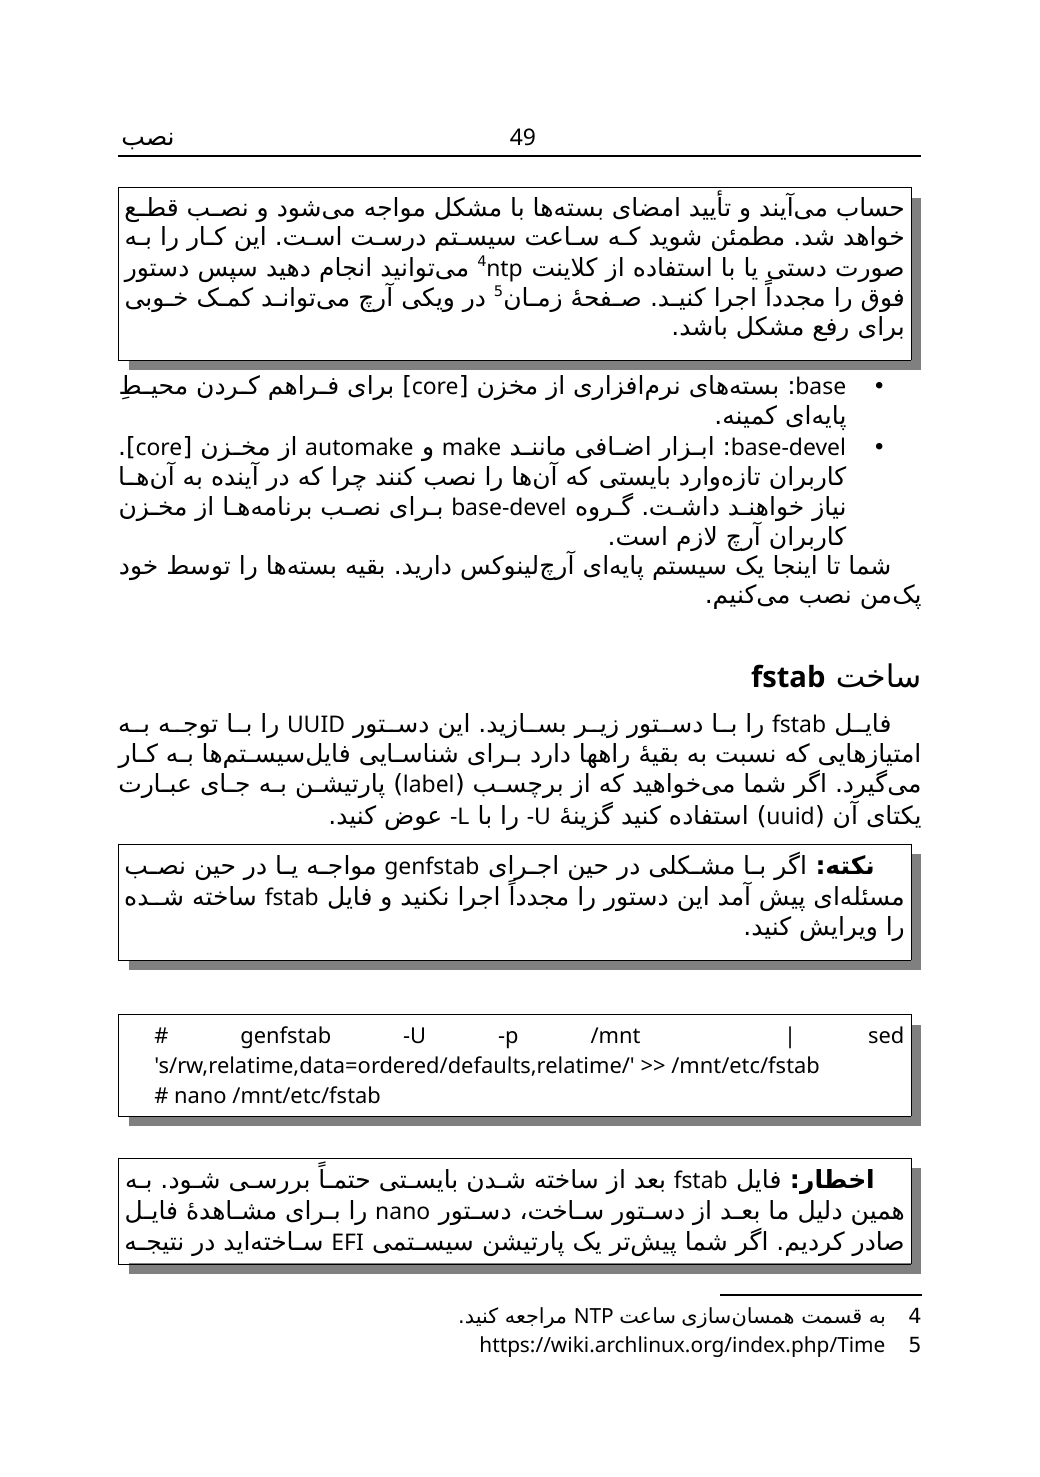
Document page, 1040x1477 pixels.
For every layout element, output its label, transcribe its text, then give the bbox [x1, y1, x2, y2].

table_header # genfstab -U -p /mnt | sed 's/rw,relatime,data=ordered/defaults,relatime/' >> /mnt/etc/fstab # nano /mnt/etc/fstab [119, 1015, 911, 1116]
subtitle ساخت fstab [118, 656, 921, 696]
text فایل fstab را با دستور زیر بسازید. این دستور UUID را با توجه به امتیازهایی که نسبت به بقیهٔ راهها دارد برای شناسایی فایل‌سیستم‌ها به کار می‌گیرد. اگر شما می‌خواهید که از برچسب (label)‌ پارتیشن به جای عبارت یکتای آن (uuid) استفاده کنید گزینهٔ ‎-U را با ‎-L عوض کنید. [118, 708, 921, 831]
table_header اخطار: فایل fstab بعد از ساخته شدن بایستی حتماً بررسی شود. به همین دلیل ما بعد از دستور ساخت، دستور nano را برای مشاهدهٔ فایل صادر کردیم. اگر شما پیش‌تر یک پارتیشن سیستمی EFI ساخته‌اید در نتیجه genfstab به اشتباه گزینه‌هایی را به پارتیشن سیستمی EFI اضافه می‌کند. این کار، راه‌اندازی کامپیوتر شما را از درایو مورد نظر با اختلال مواجه می‌کند پس شما بایستی تمام گزینه‌ها را برای پارتیشن EFI به غیر از noatime بردارید. برای بقیه پارتیشن‌هایی که از آن استفاده می‌کنند مطمئن شوید که "codepage=cp437" را با "codepage=437" تعویض می‌کند در غیر این صورت در شروع‌مجدد بعدی سیستم اتصال با مشکل مواجه خواهد شد و سیستم به حالت ریکاوری می‌رود. این مشکل بایستی با لینوکس ۳.۸ رفع گردیده باشد. [119, 1159, 911, 1263]
table_header نکته: اگر پک‌من در تأیید بسته‌های شما با مشکل مواجه شد با استفاده از cal ساعت سیستم را بررسی کنید. اگر تاریخ سیستم اشتباه بود (به عنوان مثال سال ۲۰۱۰ را نمایش می‌داد) کلید‌ها منقضی شده یا فاقد اعتبار به حساب می‌آیند و تأیید امضای بسته‌ها با مشکل مواجه می‌شود و نصب قطع خواهد شد. مطمئن شوید که ساعت سیستم درست است. این کار را به صورت دستی یا با استفاده از کلاینت ntp می‌توانید انجام دهید سپس دستور فوق را مجدداً اجرا کنید. صفحهٔ زمان در ویکی آرچ می‌تواند کمک خوبی برای رفع مشکل باشد. [119, 188, 911, 360]
table_header نکته: اگر با مشکلی در حین اجرای genfstab مواجه یا در حین نصب مسئله‌ای پیش آمد این دستور را مجدداً اجرا نکنید و فایل fstab ساخته شده را ویرایش کنید. [119, 845, 911, 960]
list base-devel: ابزار اضافی مانند make و automake از مخزن [core]. کاربران تازه‌وارد بایستی که آن‌ها را نصب کنند چرا که در آینده به آن‌ها نیاز خواهند داشت. گروه base-devel برای نصب برنامه‌ها از مخزن کاربران آرچ لازم است. [118, 431, 884, 552]
list base: بسته‌های نرم‌افزاری از مخزن [core] برای فراهم کردن محیطِ پایه‌ای کمینه. [118, 370, 884, 431]
text شما تا اینجا یک سیستم‌ پایه‌ای آرچ‌لینوکس دارید. بقیه بسته‌ها را توسط خود پک‌من نصب می‌کنیم. [118, 552, 921, 610]
